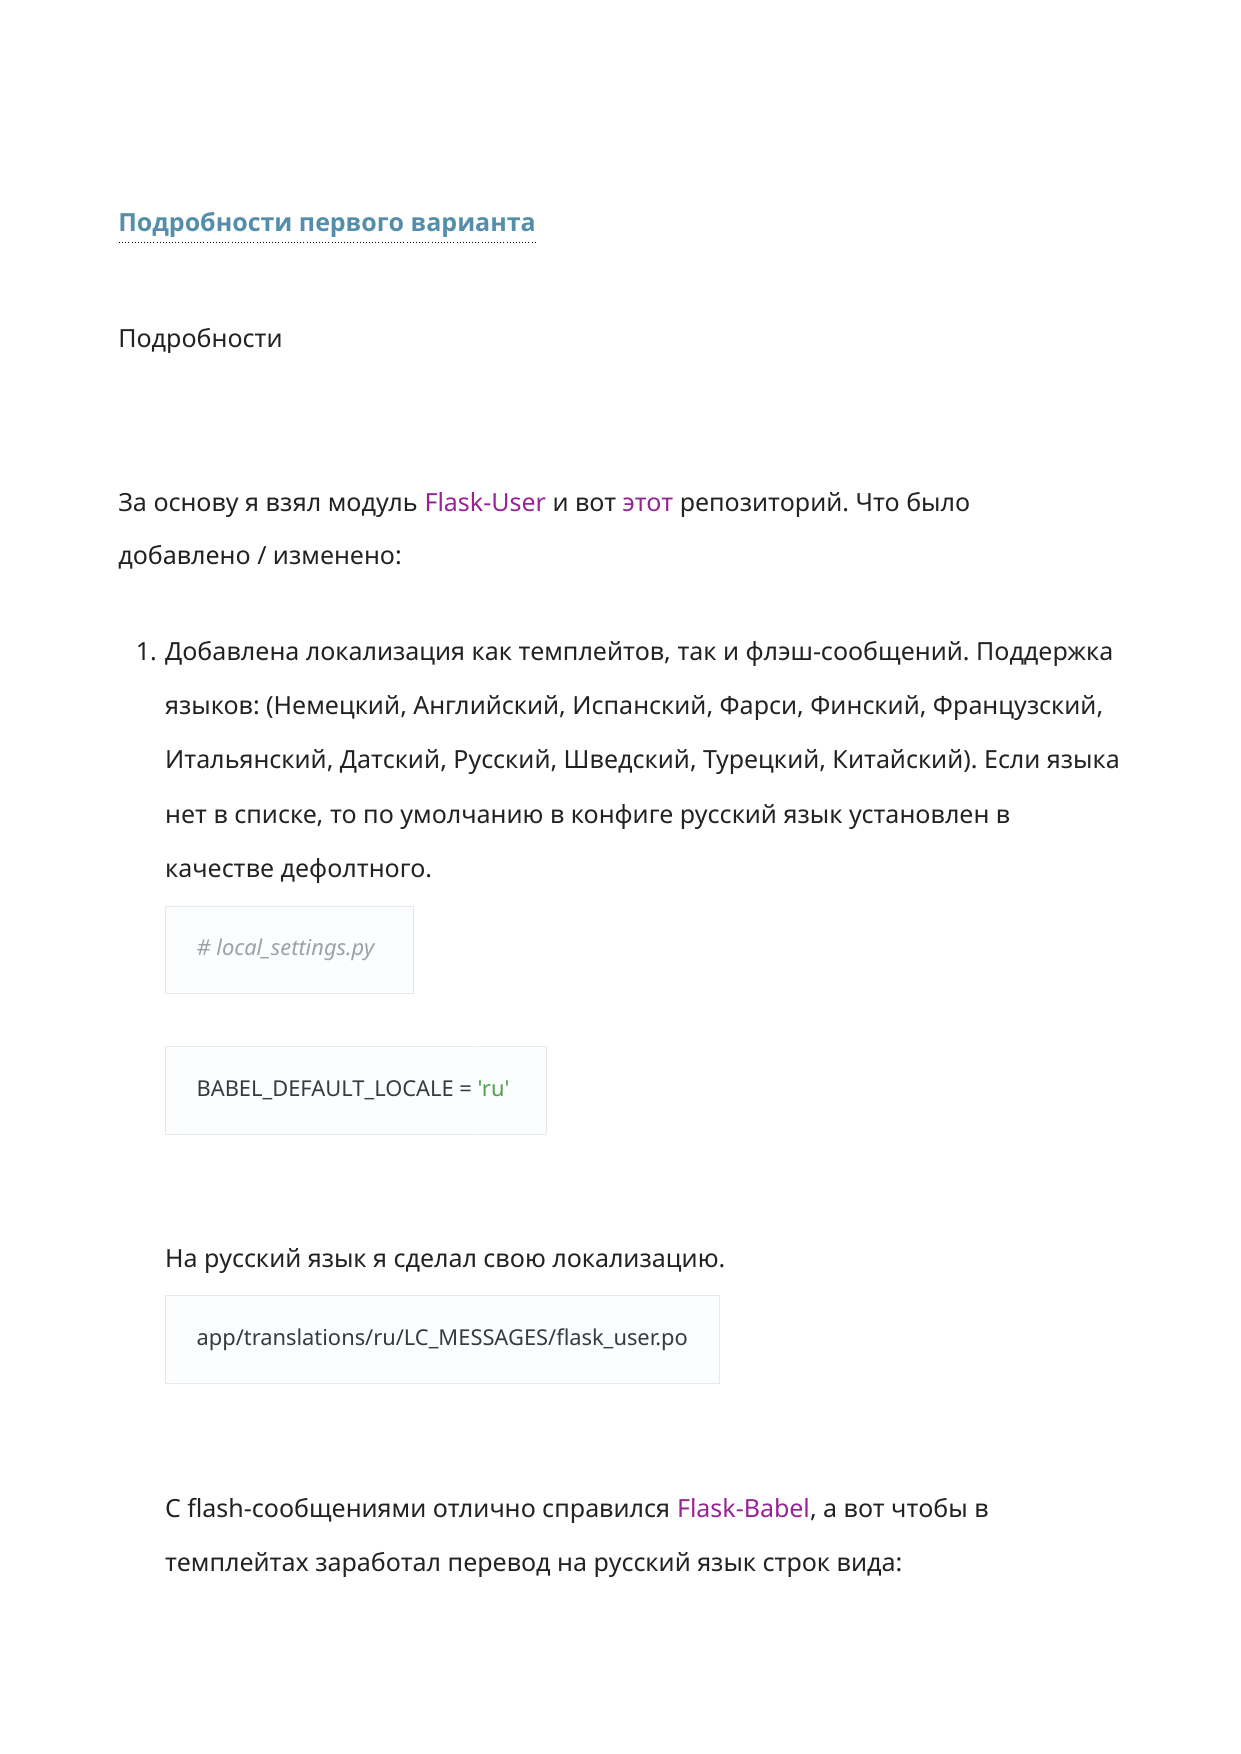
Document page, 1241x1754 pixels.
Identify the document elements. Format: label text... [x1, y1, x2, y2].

list С flash-сообщениями отлично справился Flask-Babel, а вот чтобы в темплейтах заработал перевод на русский язык строк вида: [136, 1436, 1122, 1579]
list BABEL_DEFAULT_LOCALE = 'ru' [166, 1047, 546, 1134]
text За основу я взял модуль Flask-User и вот этот репозиторий. Что было добавлено / изменено: [118, 432, 1122, 572]
list [414, 906, 1122, 993]
list [720, 1295, 1122, 1383]
list [547, 1046, 1122, 1134]
subtitle Подробности [118, 321, 1122, 355]
list # local_settings.py [166, 907, 413, 993]
list [136, 906, 165, 993]
text Подробности первого варианта [118, 205, 1122, 242]
list [136, 1046, 165, 1134]
list На русский язык я сделал свою локализацию. [136, 1186, 1122, 1275]
list app/translations/ru/LC_MESSAGES/flask_user.po [166, 1296, 719, 1383]
list [136, 1295, 165, 1383]
list Добавлена локализация как темплейтов, так и флэш-сообщений. Поддержка языков: (Немецкий, Английский, Испанский, Фарси, Финский, Французский, Итальянский, Датский, Русский, Шведский, Турецкий, Китайский). Если языка нет в списке, то по умолчанию в конфиге русский язык установлен в качестве дефолтного. [136, 633, 1122, 885]
